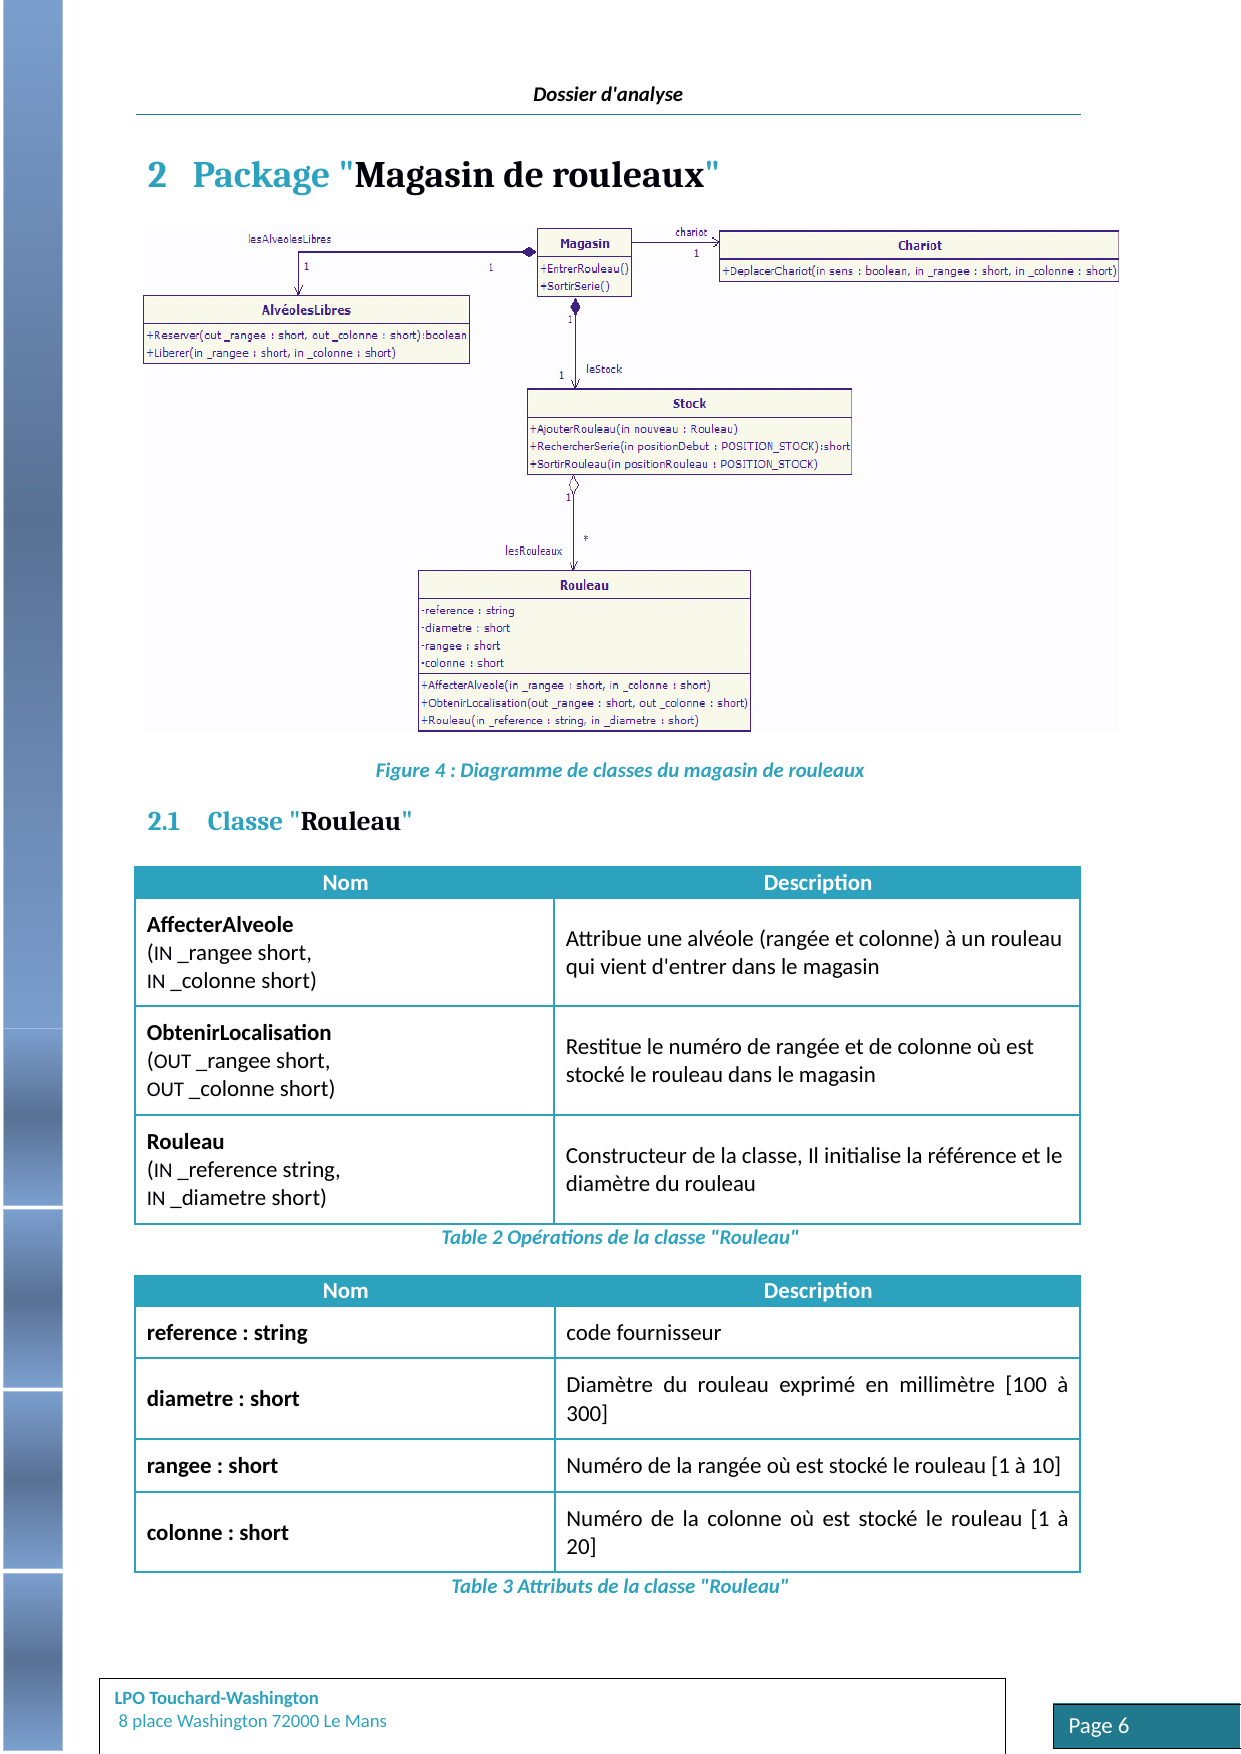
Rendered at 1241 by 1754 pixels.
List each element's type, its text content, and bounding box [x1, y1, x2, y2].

table_cell Attribue une alvéole (rangée et colonne) à un rouleau qui vient d'entrer dans le magasin [555, 899, 1079, 1005]
table_header Description [555, 1277, 1079, 1305]
table_cell Numéro de la rangée où est stocké le rouleau [1 à 10] [556, 1440, 1079, 1491]
text Figure 4 : Diagramme de classes du magasin de rouleaux [148, 757, 1093, 782]
table_header Description [554, 869, 1079, 897]
table_cell Numéro de la colonne où est stocké le rouleau [1 à 20] [556, 1493, 1079, 1571]
table_header Nom [136, 1277, 555, 1305]
table_cell colonne : short [136, 1493, 554, 1571]
table_cell AffecterAlveole (IN _rangee short, IN _colonne short) [136, 899, 553, 1005]
table_cell Constructeur de la classe, Il initialise la référence et le diamètre du rouleau [555, 1116, 1079, 1222]
text Table 2 Opérations de la classe "Rouleau" [148, 1224, 1093, 1250]
table_cell code fournisseur [556, 1307, 1079, 1357]
picture [143, 225, 1119, 732]
table_cell Restitue le numéro de rangée et de colonne où est stocké le rouleau dans le magasin [555, 1007, 1079, 1114]
table_cell Diamètre du rouleau exprimé en millimètre [100 à 300] [556, 1359, 1079, 1438]
subtitle Package "Magasin de rouleaux" [148, 153, 1093, 197]
table_cell Rouleau (IN _reference string, IN _diametre short) [136, 1116, 553, 1222]
table_cell rangee : short [136, 1440, 554, 1491]
table_cell ObtenirLocalisation (OUT _rangee short, OUT _colonne short) [136, 1007, 553, 1114]
table_cell diametre : short [136, 1359, 554, 1438]
subtitle Classe "Rouleau" [148, 806, 1093, 837]
table_header Nom [136, 869, 554, 897]
table_cell reference : string [136, 1307, 554, 1357]
text Table 3 Attributs de la classe "Rouleau" [148, 1573, 1093, 1599]
